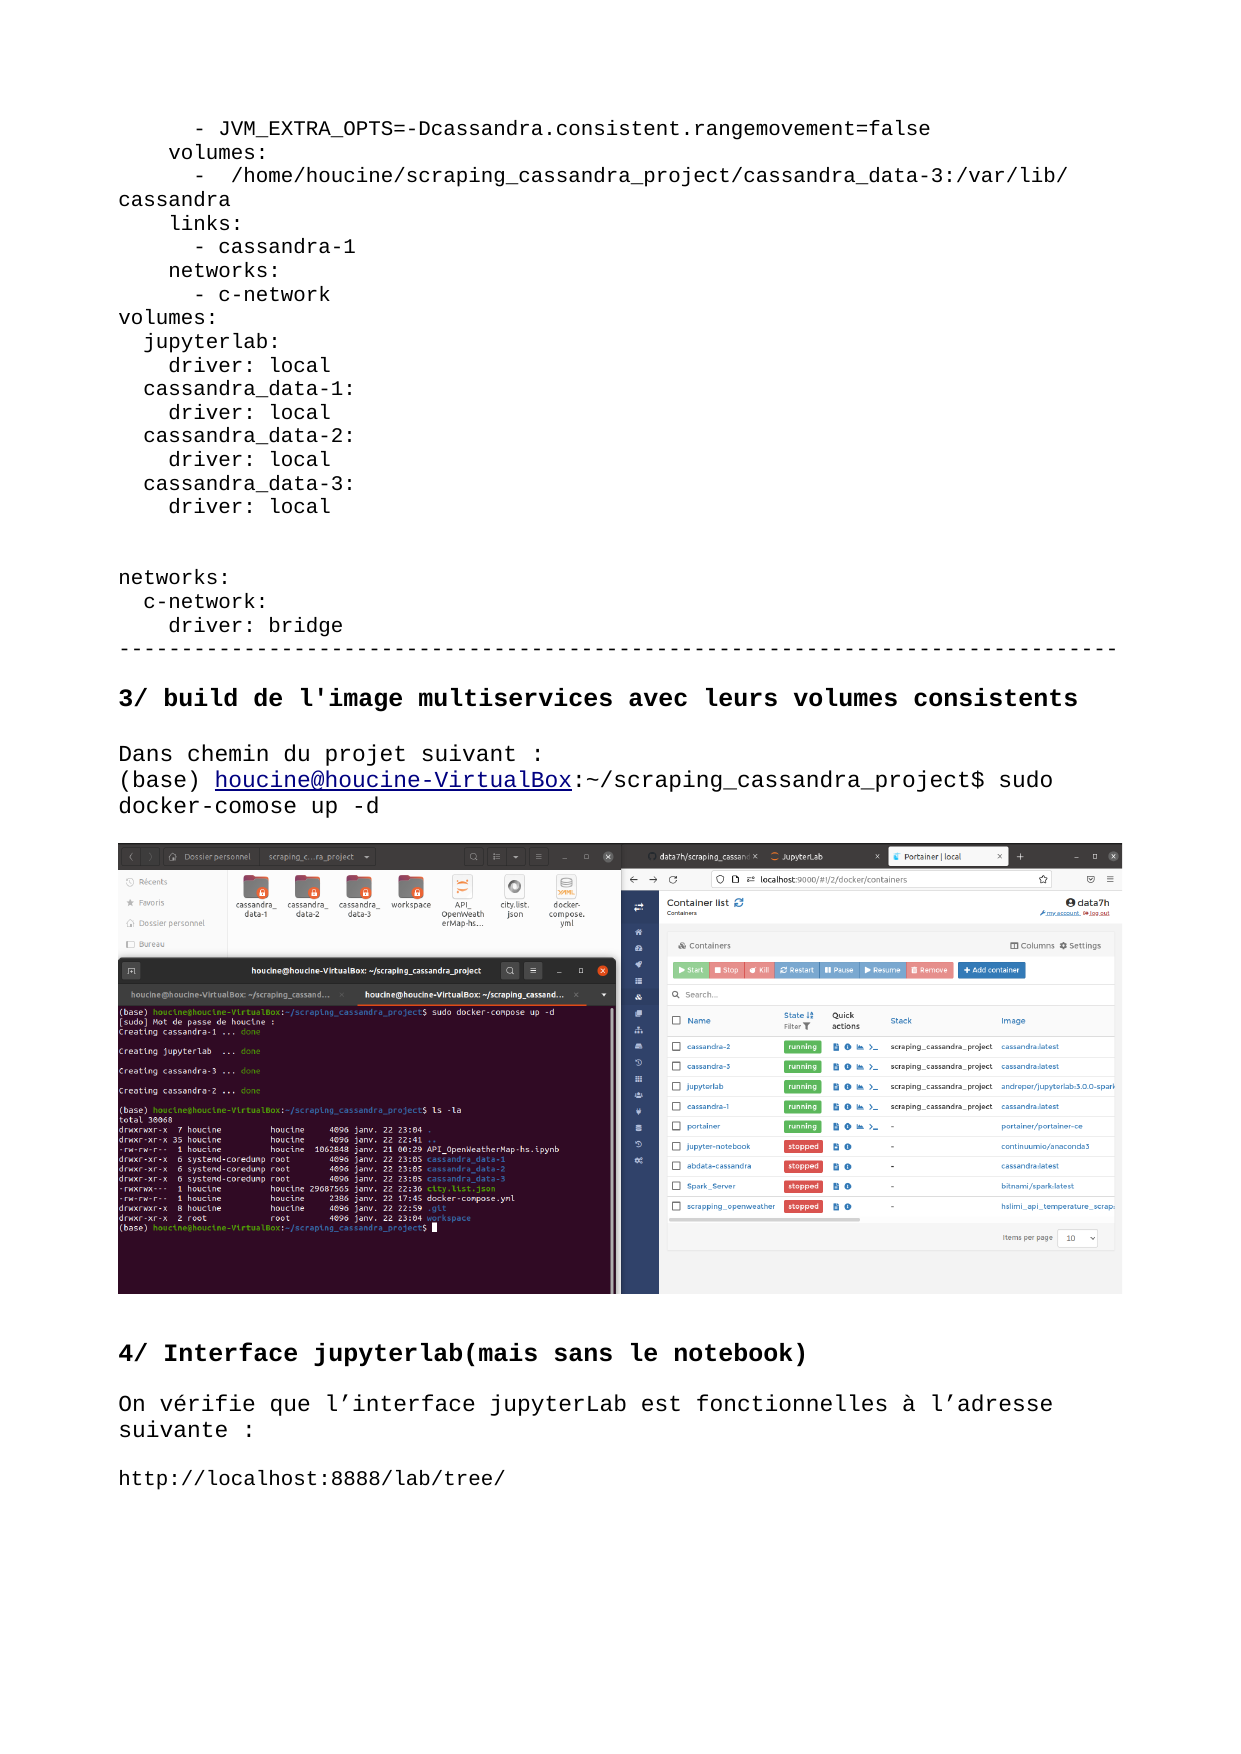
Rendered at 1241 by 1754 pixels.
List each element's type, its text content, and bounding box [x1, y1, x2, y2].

picture [118, 843, 1123, 1294]
text Dans chemin du projet suivant : [118, 742, 1122, 768]
text networks: [118, 260, 1122, 284]
text volumes: [118, 142, 1122, 165]
text cassandra_data-2: [118, 426, 1122, 449]
text 3/ build de l'image multiservices avec leurs volumes consistents [118, 686, 1122, 714]
text c-network: [118, 591, 1122, 615]
text http://localhost:8888/lab/tree/ [118, 1468, 1122, 1492]
text volumes: [118, 307, 1122, 331]
text driver: local [118, 496, 1122, 520]
text - c-network [118, 284, 1122, 307]
text driver: local [118, 402, 1122, 426]
text 4/ Interface jupyterlab(mais sans le notebook) [118, 1341, 1122, 1369]
text networks: [118, 567, 1122, 591]
text (base) houcine@houcine-VirtualBox:~/scraping_cassandra_project$ sudo docker-comose up -d [118, 768, 1122, 820]
text cassandra_data-3: [118, 473, 1122, 496]
text driver: bridge [118, 615, 1122, 638]
text - JVM_EXTRA_OPTS=-Dcassandra.consistent.rangemovement=false [118, 118, 1122, 142]
text cassandra_data-1: [118, 378, 1122, 402]
text links: [118, 213, 1122, 236]
text driver: local [118, 449, 1122, 473]
text -------------------------------------------------------------------------------- [118, 638, 1122, 662]
text jupyterlab: [118, 331, 1122, 354]
text driver: local [118, 354, 1122, 378]
text - /home/houcine/scraping_cassandra_project/cassandra_data-3:/var/lib/cassandra [118, 165, 1122, 213]
text On vérifie que l’interface jupyterLab est fonctionnelles à l’adresse suivante : [118, 1393, 1122, 1445]
text - cassandra-1 [118, 236, 1122, 260]
